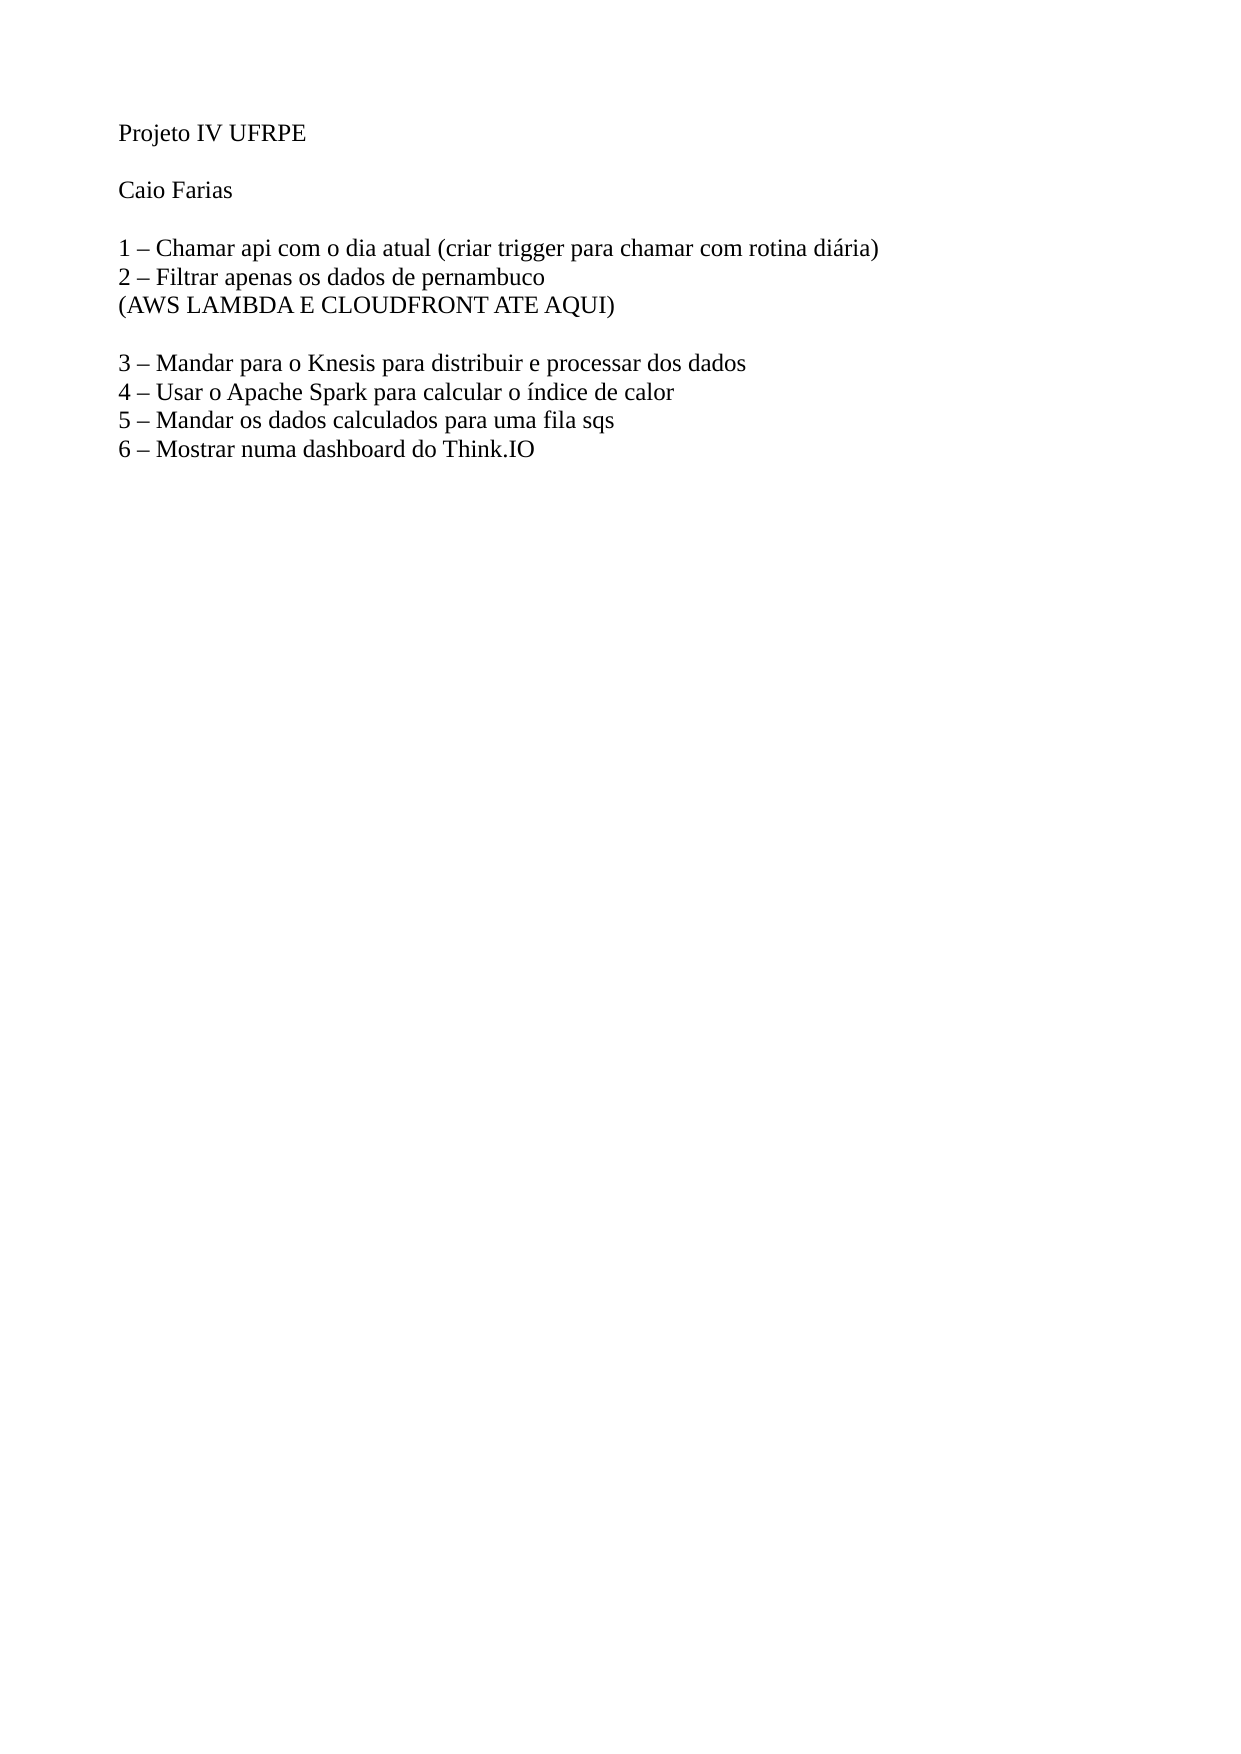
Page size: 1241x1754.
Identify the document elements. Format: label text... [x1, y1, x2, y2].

text 6 – Mostrar numa dashboard do Think.IO [118, 434, 1122, 463]
text 4 – Usar o Apache Spark para calcular o índice de calor [118, 377, 1122, 406]
text 1 – Chamar api com o dia atual (criar trigger para chamar com rotina diária) [118, 233, 1122, 262]
text Caio Farias [118, 176, 1122, 204]
text 5 – Mandar os dados calculados para uma fila sqs [118, 406, 1122, 434]
text Projeto IV UFRPE [118, 118, 1122, 147]
text 3 – Mandar para o Knesis para distribuir e processar dos dados [118, 348, 1122, 377]
text (AWS LAMBDA E CLOUDFRONT ATE AQUI) [118, 291, 1122, 319]
text 2 – Filtrar apenas os dados de pernambuco [118, 262, 1122, 291]
